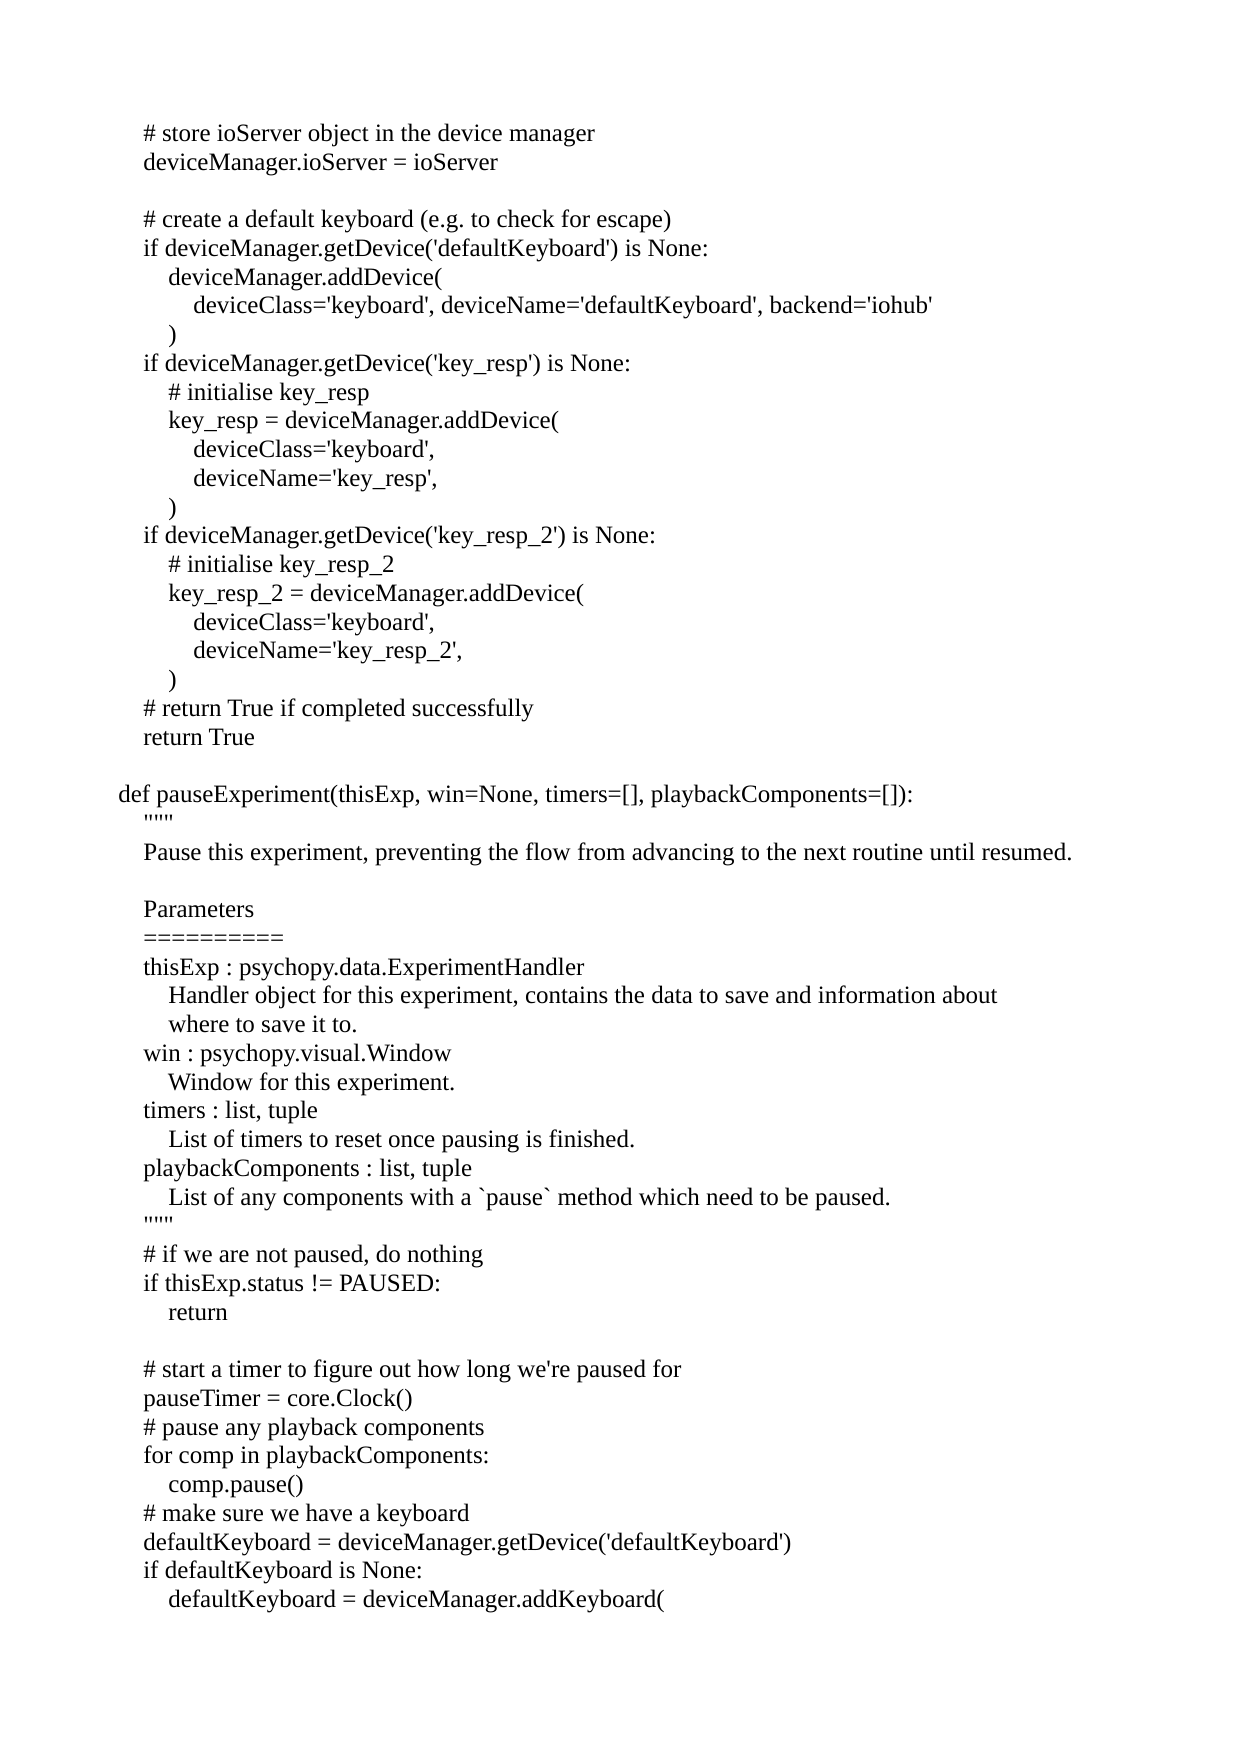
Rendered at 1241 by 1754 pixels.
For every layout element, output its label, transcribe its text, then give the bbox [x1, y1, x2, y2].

text Parameters [118, 894, 1122, 923]
text comp.pause() [118, 1469, 1122, 1498]
text playbackComponents : list, tuple [118, 1153, 1122, 1182]
text """ [118, 808, 1122, 837]
text deviceClass='keyboard', [118, 607, 1122, 636]
text # store ioServer object in the device manager [118, 118, 1122, 147]
text # make sure we have a keyboard [118, 1498, 1122, 1527]
text if deviceManager.getDevice('defaultKeyboard') is None: [118, 233, 1122, 262]
text deviceName='key_resp', [118, 463, 1122, 492]
text defaultKeyboard = deviceManager.getDevice('defaultKeyboard') [118, 1527, 1122, 1556]
text thisExp : psychopy.data.ExperimentHandler [118, 952, 1122, 981]
text ) [118, 664, 1122, 693]
text # if we are not paused, do nothing [118, 1239, 1122, 1268]
text defaultKeyboard = deviceManager.addKeyboard( [118, 1584, 1122, 1613]
text deviceManager.addDevice( [118, 262, 1122, 291]
text # initialise key_resp [118, 377, 1122, 406]
text List of any components with a `pause` method which need to be paused. [118, 1182, 1122, 1211]
text List of timers to reset once pausing is finished. [118, 1124, 1122, 1153]
text # return True if completed successfully [118, 693, 1122, 722]
text def pauseExperiment(thisExp, win=None, timers=[], playbackComponents=[]): [118, 779, 1122, 808]
text Handler object for this experiment, contains the data to save and information about [118, 981, 1122, 1009]
text ) [118, 492, 1122, 521]
text key_resp_2 = deviceManager.addDevice( [118, 578, 1122, 607]
text return True [118, 722, 1122, 751]
text Window for this experiment. [118, 1067, 1122, 1096]
text timers : list, tuple [118, 1096, 1122, 1124]
text # initialise key_resp_2 [118, 549, 1122, 578]
text deviceClass='keyboard', deviceName='defaultKeyboard', backend='iohub' [118, 291, 1122, 319]
text return [118, 1297, 1122, 1326]
text ) [118, 319, 1122, 348]
text if thisExp.status != PAUSED: [118, 1268, 1122, 1297]
text if deviceManager.getDevice('key_resp') is None: [118, 348, 1122, 377]
text win : psychopy.visual.Window [118, 1038, 1122, 1067]
text Pause this experiment, preventing the flow from advancing to the next routine until resumed. [118, 837, 1122, 866]
text # start a timer to figure out how long we're paused for [118, 1354, 1122, 1383]
text for comp in playbackComponents: [118, 1441, 1122, 1469]
text key_resp = deviceManager.addDevice( [118, 406, 1122, 434]
text if defaultKeyboard is None: [118, 1556, 1122, 1584]
text deviceName='key_resp_2', [118, 636, 1122, 664]
text if deviceManager.getDevice('key_resp_2') is None: [118, 521, 1122, 549]
text # create a default keyboard (e.g. to check for escape) [118, 204, 1122, 233]
text deviceClass='keyboard', [118, 434, 1122, 463]
text """ [118, 1211, 1122, 1239]
text pauseTimer = core.Clock() [118, 1383, 1122, 1412]
text deviceManager.ioServer = ioServer [118, 147, 1122, 176]
text ========== [118, 923, 1122, 952]
text # pause any playback components [118, 1412, 1122, 1441]
text where to save it to. [118, 1009, 1122, 1038]
